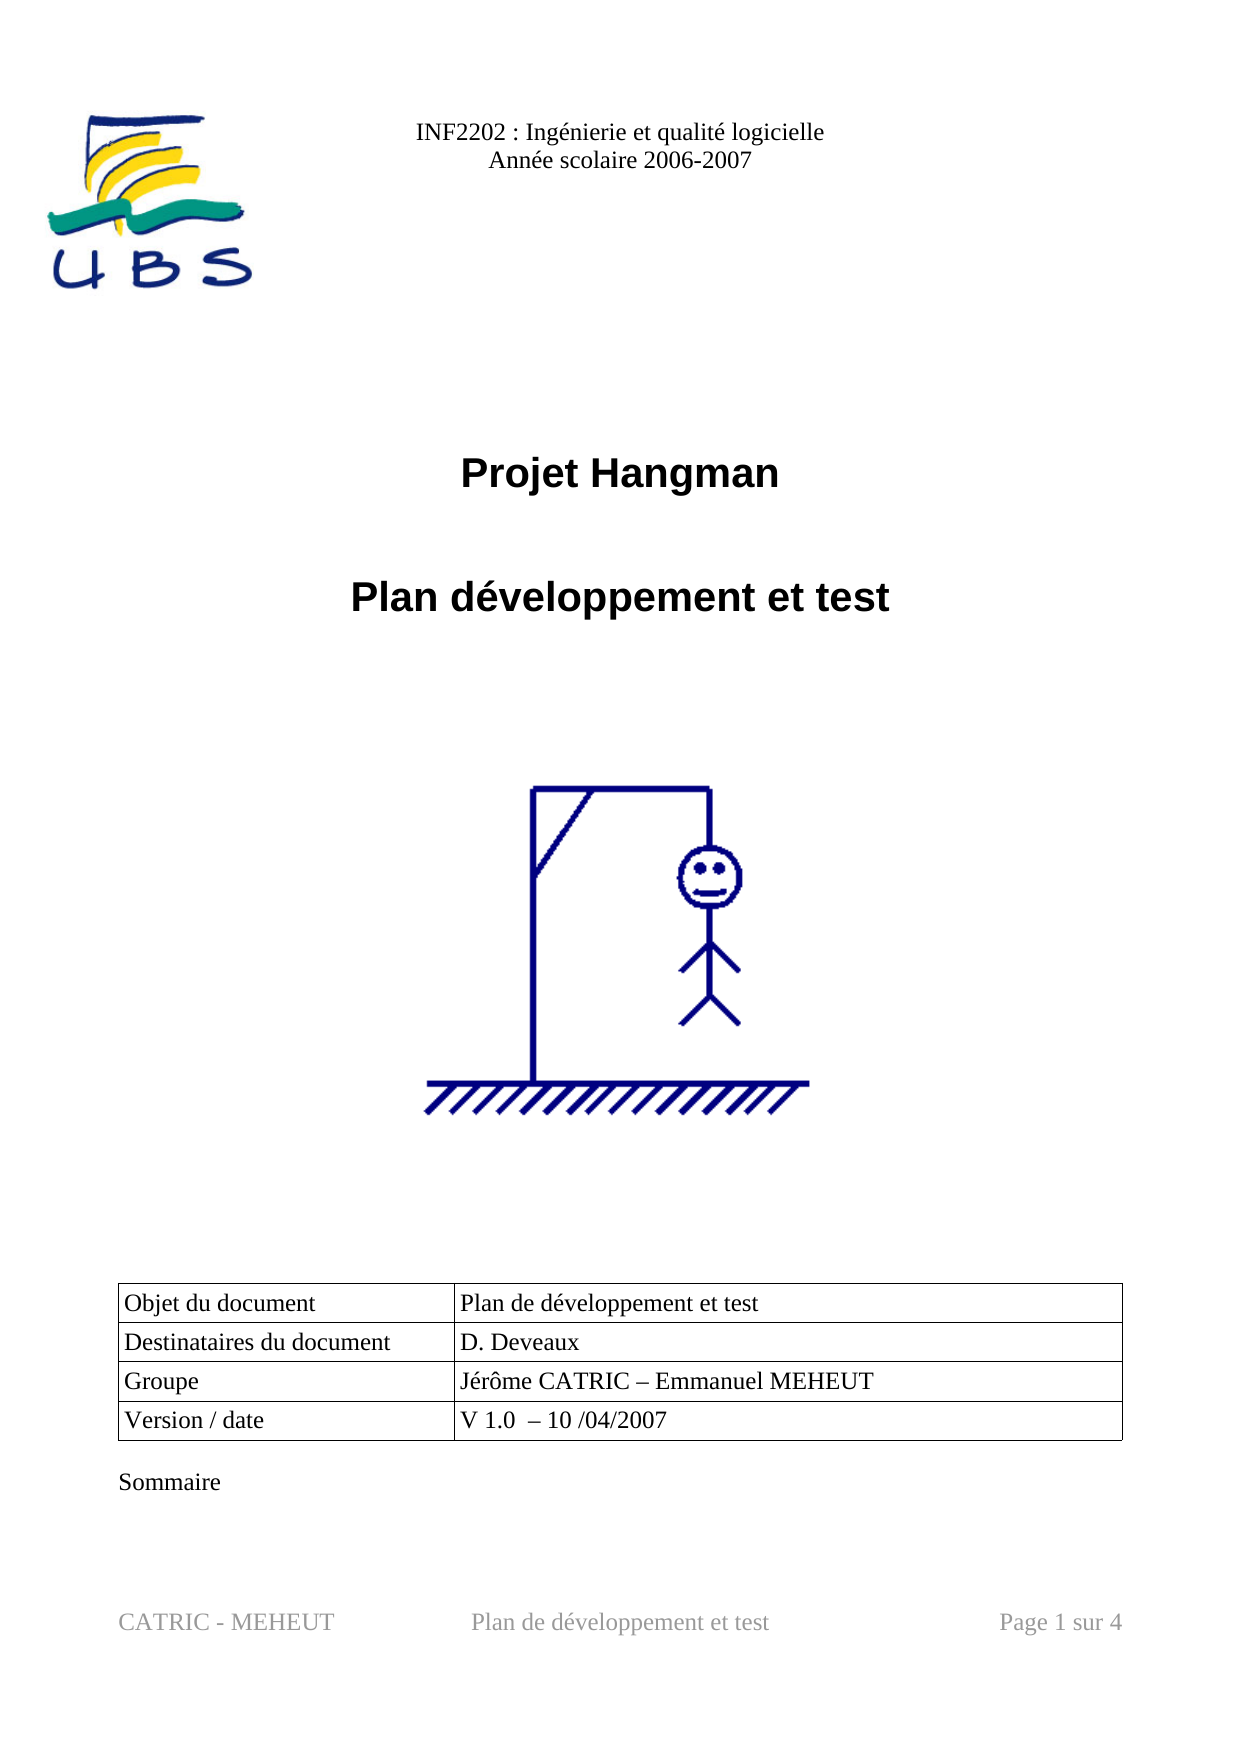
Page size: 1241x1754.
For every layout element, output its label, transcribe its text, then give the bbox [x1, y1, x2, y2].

picture [421, 784, 819, 1123]
picture [44, 110, 254, 296]
table_header Plan de développement et test [455, 1284, 1122, 1322]
subtitle Plan développement et test [118, 574, 1122, 621]
table_cell Groupe [119, 1362, 454, 1401]
table_cell Jérôme CATRIC – Emmanuel MEHEUT [455, 1362, 1122, 1401]
text Sommaire [118, 1468, 1122, 1495]
table_header Objet du document [119, 1284, 454, 1322]
table_cell D. Deveaux [455, 1323, 1122, 1361]
table_cell V 1.0 – 10 /04/2007 [455, 1402, 1122, 1440]
table_cell Version / date [119, 1402, 454, 1440]
subtitle Projet Hangman [118, 450, 1122, 496]
table_cell Destinataires du document [119, 1323, 454, 1361]
